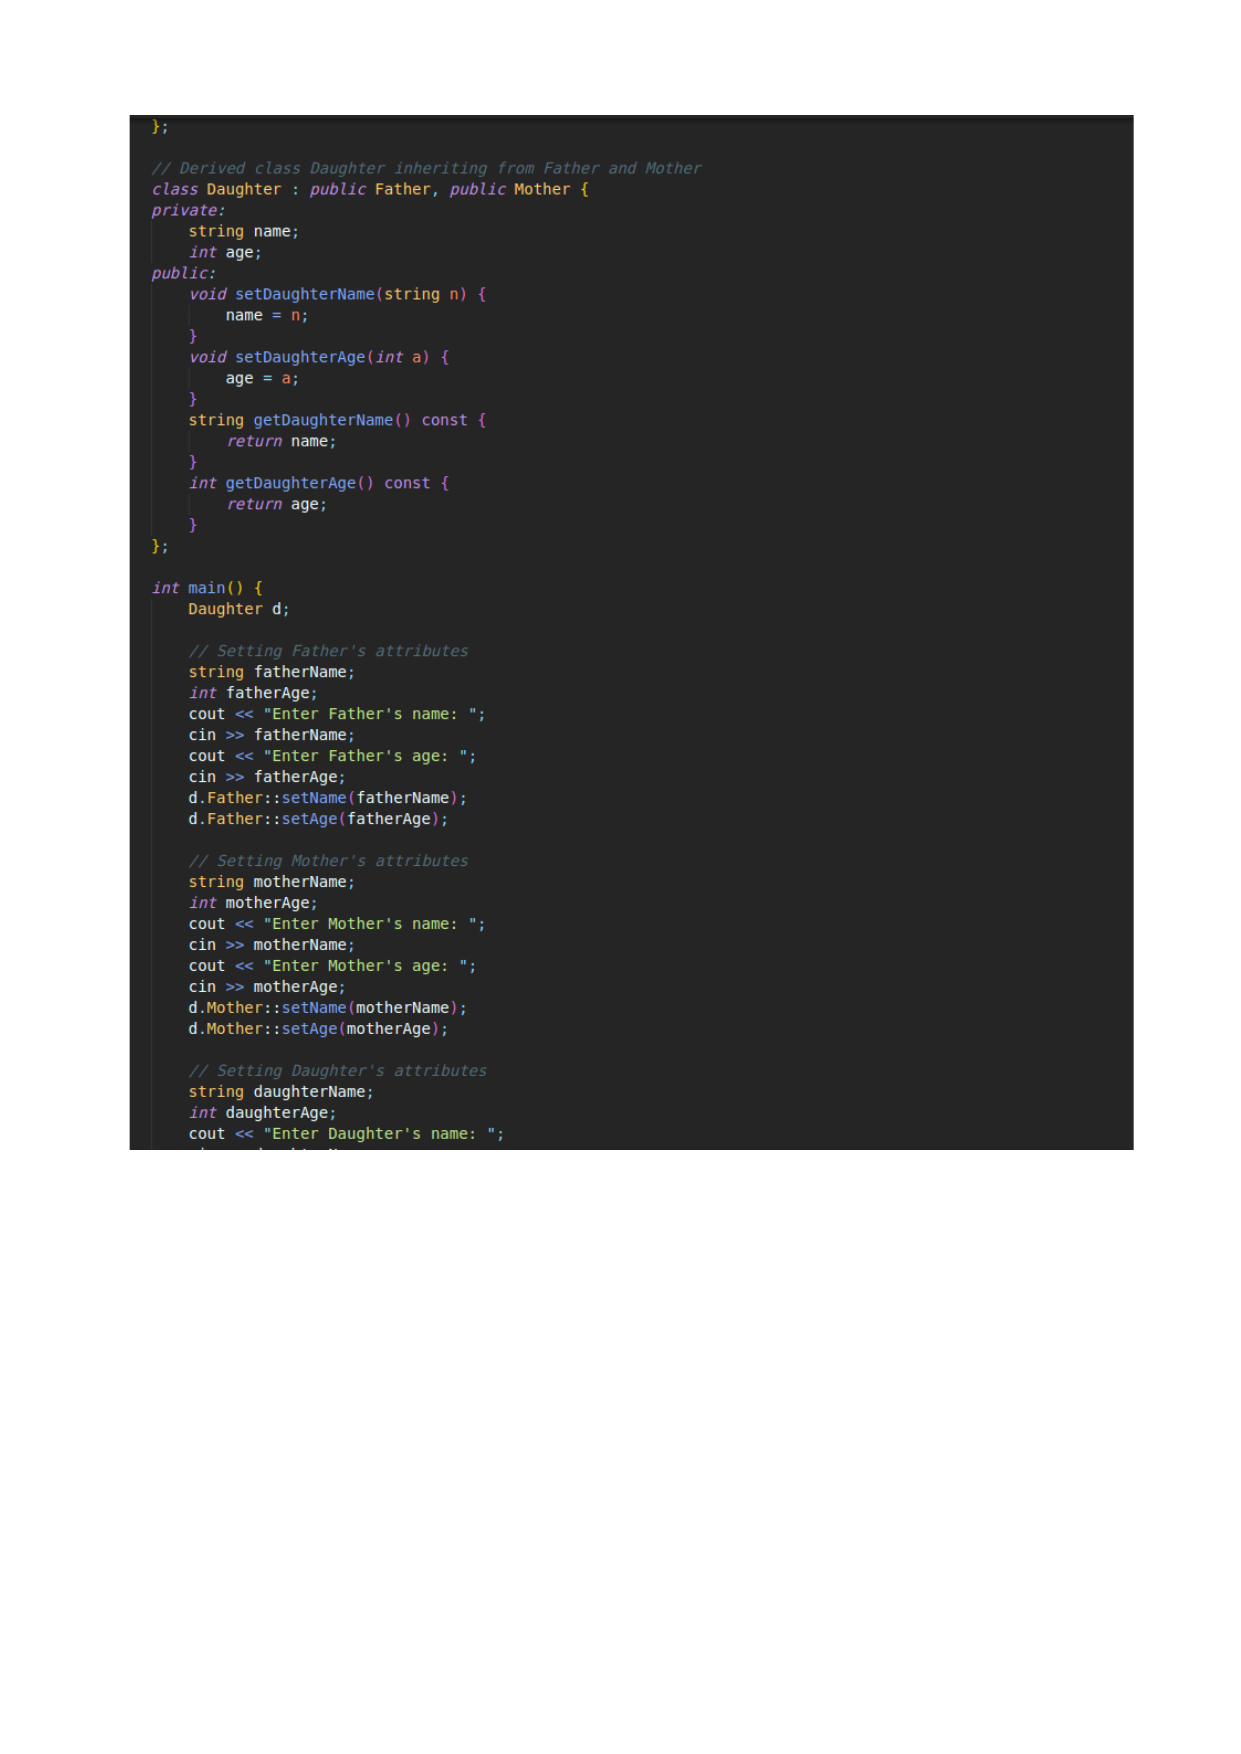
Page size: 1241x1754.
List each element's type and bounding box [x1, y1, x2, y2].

picture [129, 115, 1134, 1150]
